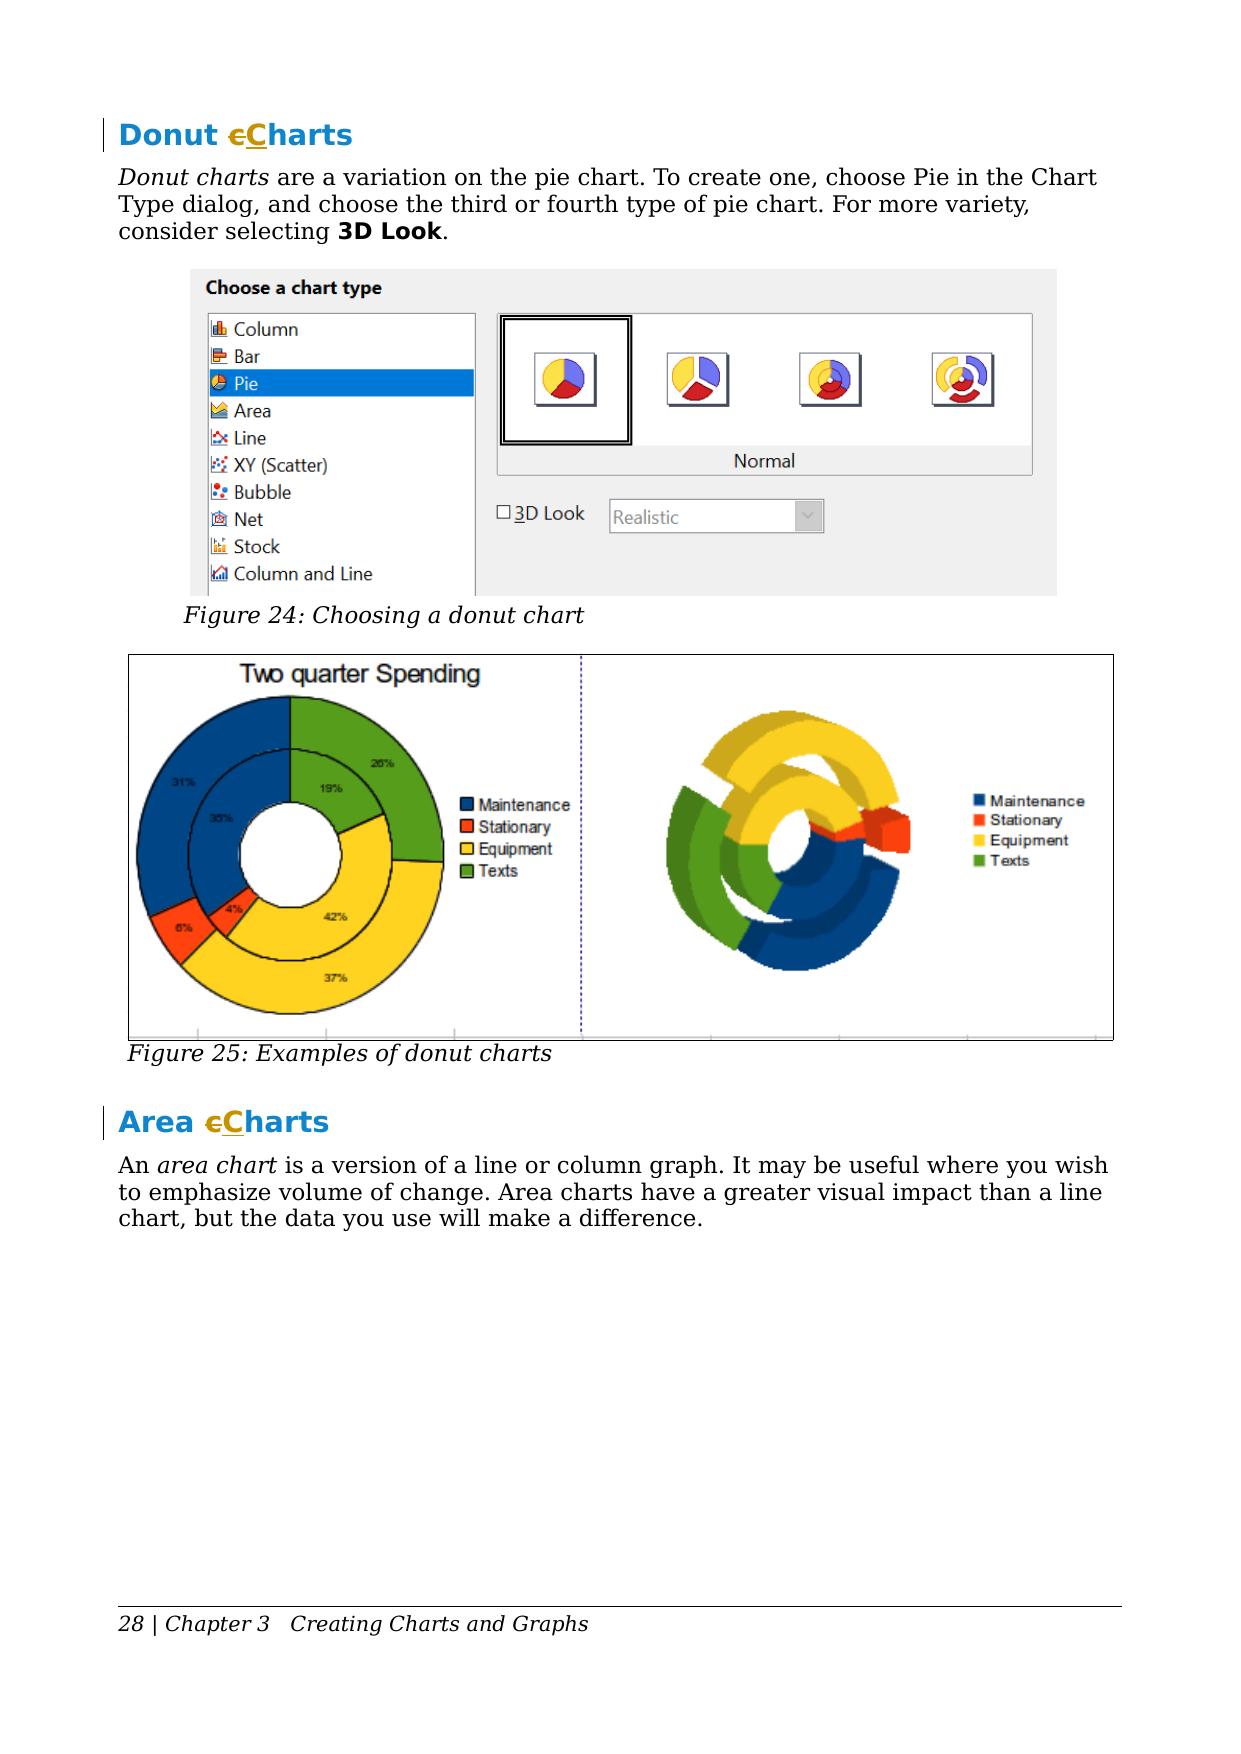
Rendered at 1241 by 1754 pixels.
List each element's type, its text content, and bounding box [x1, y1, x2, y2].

text Donut charts are a variation on the pie chart. To create one, choose Pie in the Chart Type dialog, and choose the third or fourth type of pie chart. For more variety, consider selecting 3D Look. [118, 164, 1122, 244]
text Figure 25: Examples of donut charts [127, 1040, 1113, 1066]
subtitle Area Charts [118, 1106, 1122, 1140]
picture [129, 655, 1113, 1040]
subtitle Donut Charts [118, 118, 1122, 152]
picture [190, 269, 1057, 596]
text Figure 24: Choosing a donut chart [184, 602, 1057, 629]
text An area chart is a version of a line or column graph. It may be useful where you wish to emphasize volume of change. Area charts have a greater visual impact than a line chart, but the data you use will make a difference. [118, 1152, 1122, 1232]
